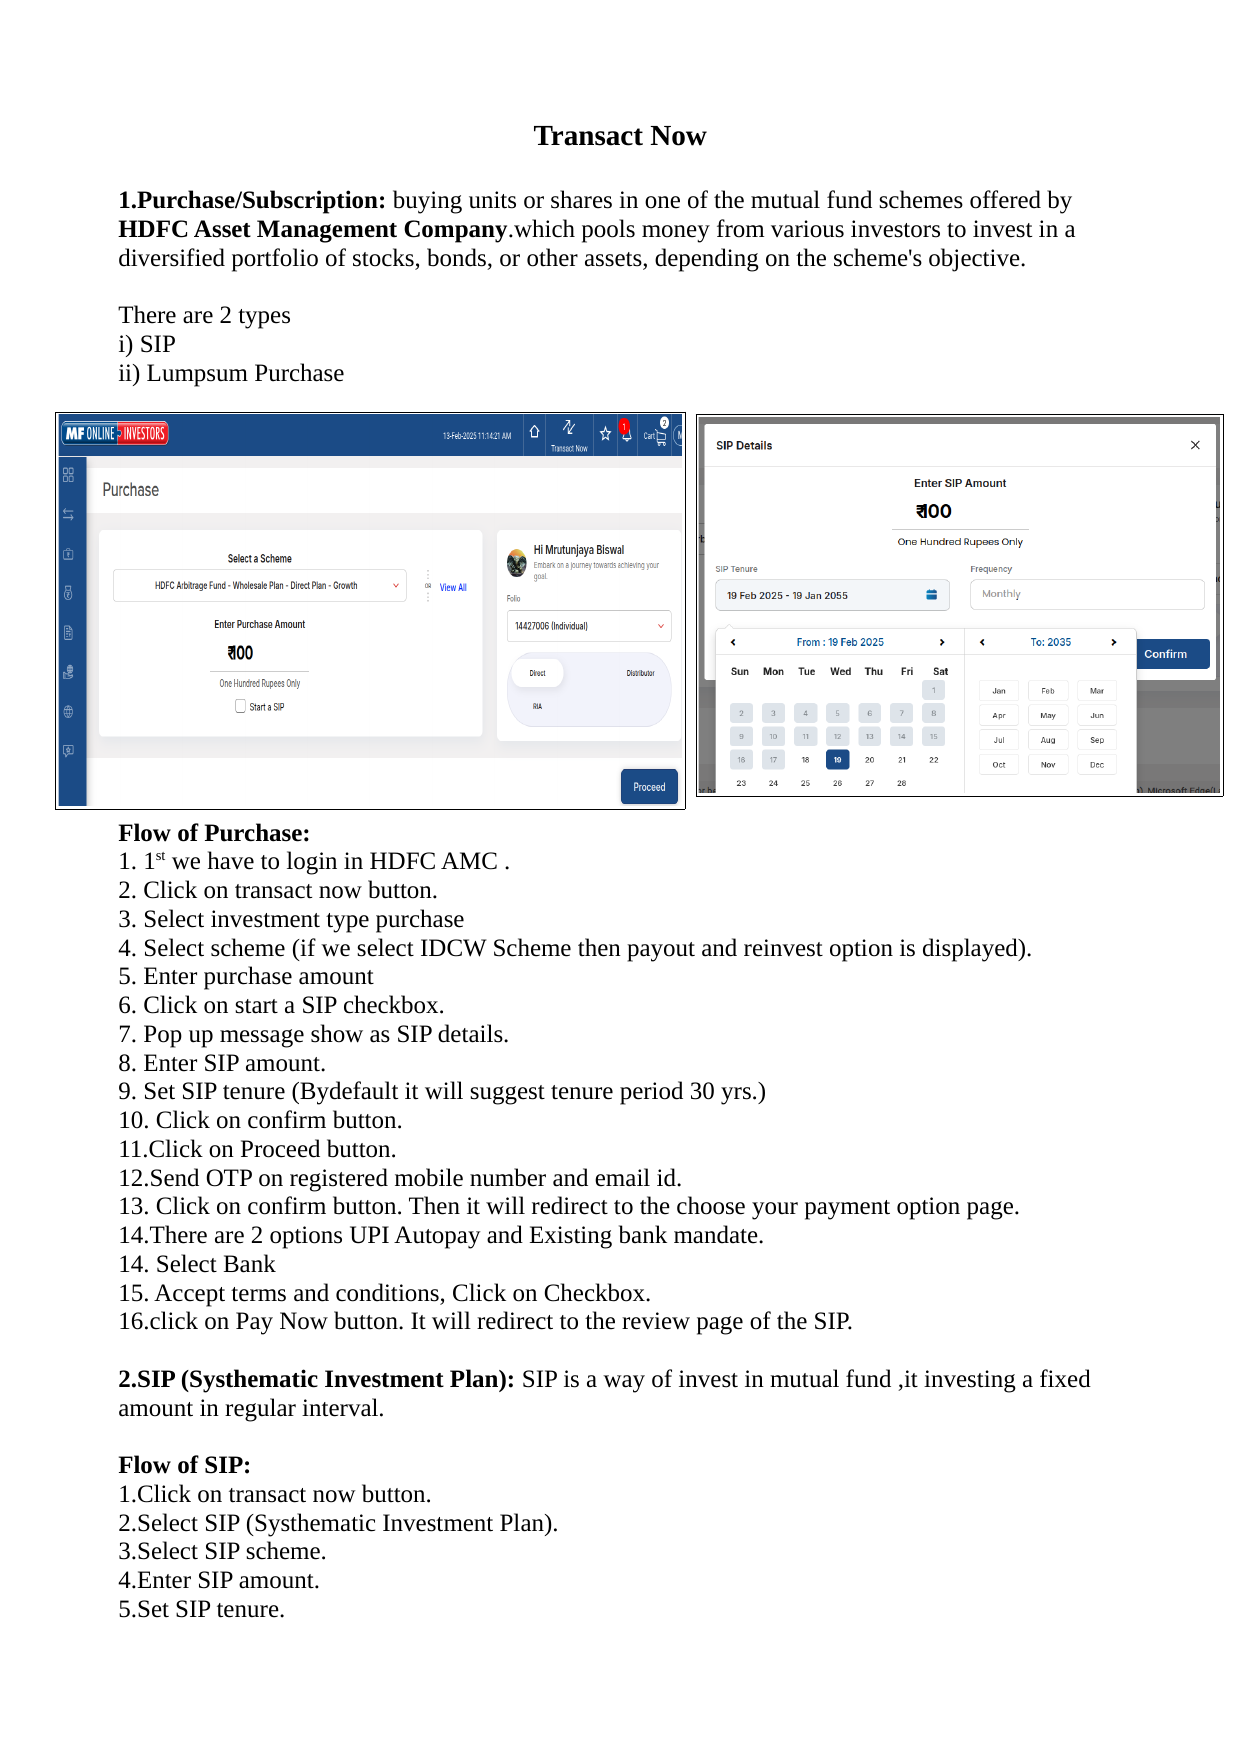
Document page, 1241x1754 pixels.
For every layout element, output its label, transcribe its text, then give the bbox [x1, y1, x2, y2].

text [697, 415, 1223, 796]
text There are 2 types [118, 300, 1122, 329]
text 3.Select SIP scheme. [118, 1536, 1122, 1565]
text 6. Click on start a SIP checkbox. [118, 990, 1122, 1019]
text 15. Accept terms and conditions, Click on Checkbox. [118, 1278, 1122, 1306]
text 1.Click on transact now button. [118, 1479, 1122, 1508]
text 2.Select SIP (Systhematic Investment Plan). [118, 1508, 1122, 1536]
text 13. Click on confirm button. Then it will redirect to the choose your payment option page. [118, 1191, 1122, 1220]
text 12.Send OTP on registered mobile number and email id. [118, 1163, 1122, 1191]
text 3. Select investment type purchase [118, 904, 1122, 933]
text 2. Click on transact now button. [118, 875, 1122, 904]
text 11.Click on Proceed button. [118, 1134, 1122, 1163]
text 7. Pop up message show as SIP details. [118, 1019, 1122, 1048]
text [56, 413, 685, 809]
picture [698, 417, 1220, 793]
text Flow of SIP: [118, 1450, 1122, 1479]
text 1.Purchase/Subscription: buying units or shares in one of the mutual fund schemes offered by HDFC Asset Management Company.which pools money from various investors to invest in a diversified portfolio of stocks, bonds, or other assets, depending on the scheme's objective. [118, 185, 1122, 271]
text 4. Select scheme (if we select IDCW Scheme then payout and reinvest option is displayed). [118, 933, 1122, 961]
text 14.There are 2 options UPI Autopay and Existing bank mandate. [118, 1220, 1122, 1249]
text 10. Click on confirm button. [118, 1105, 1122, 1134]
text 8. Enter SIP amount. [118, 1048, 1122, 1076]
text 4.Enter SIP amount. [118, 1565, 1122, 1594]
text i) SIP [118, 329, 1122, 358]
text 2.SIP (Systhematic Investment Plan): SIP is a way of invest in mutual fund ,it investing a fixed amount in regular interval. [118, 1364, 1122, 1421]
text 16.click on Pay Now button. It will redirect to the review page of the SIP. [118, 1306, 1122, 1335]
text 5. Enter purchase amount [118, 961, 1122, 990]
text Transact Now [118, 118, 1122, 152]
text 9. Set SIP tenure (Bydefault it will suggest tenure period 30 yrs.) [118, 1076, 1122, 1105]
text Flow of Purchase: [118, 386, 1122, 846]
picture [58, 414, 682, 806]
text 14. Select Bank [118, 1249, 1122, 1278]
text 5.Set SIP tenure. [118, 1594, 1122, 1623]
text 1. 1st we have to login in HDFC AMC . [118, 846, 1122, 875]
text ii) Lumpsum Purchase [118, 358, 1122, 386]
